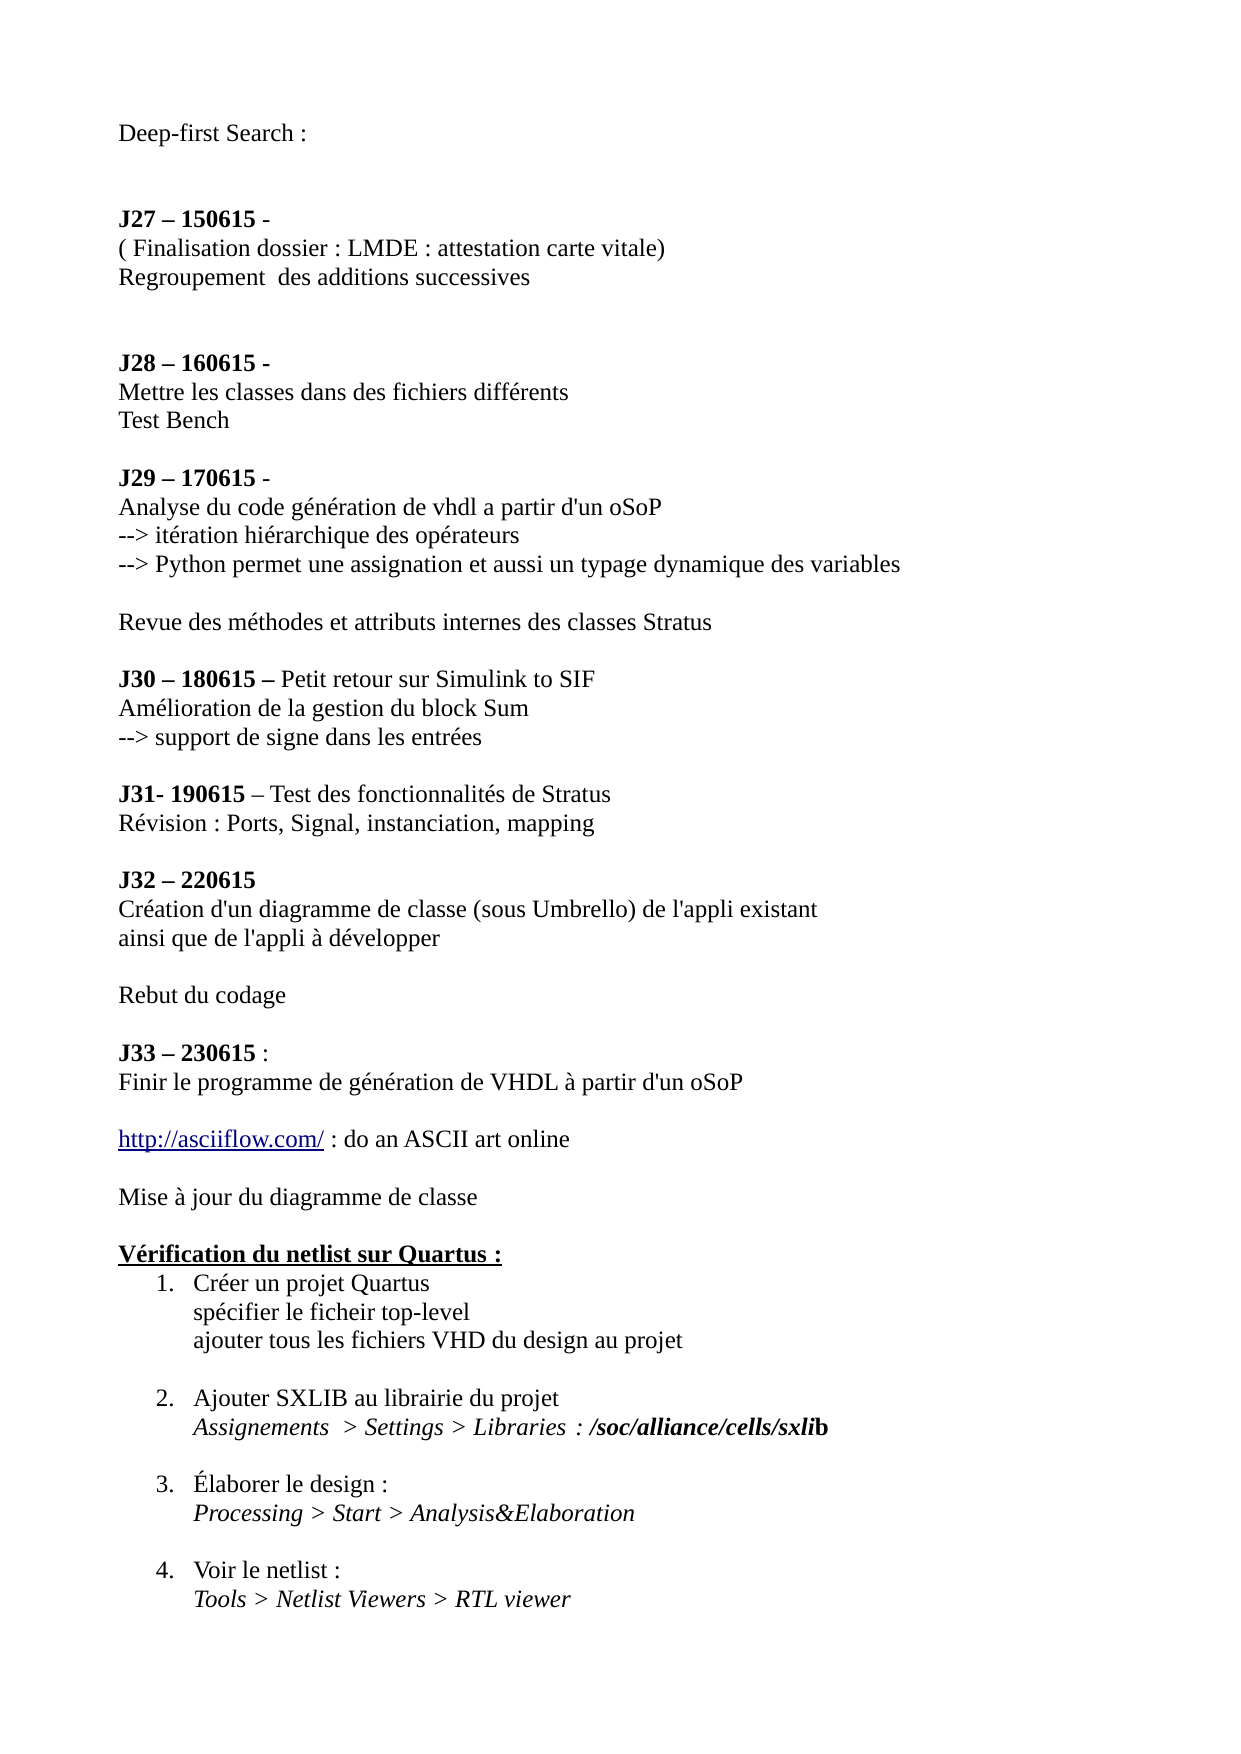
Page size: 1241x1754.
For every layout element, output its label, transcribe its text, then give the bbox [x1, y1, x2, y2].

text Mise à jour du diagramme de classe [118, 1182, 1122, 1211]
text Révision : Ports, Signal, instanciation, mapping [118, 808, 1122, 837]
text http://asciiflow.com/ : do an ASCII art online [118, 1124, 1122, 1153]
text ( Finalisation dossier : LMDE : attestation carte vitale) [118, 233, 1122, 262]
text J32 – 220615 [118, 866, 1122, 894]
list Assignements > Settings > Libraries : /soc/alliance/cells/sxlib [156, 1412, 1122, 1441]
text --> itération hiérarchique des opérateurs [118, 521, 1122, 549]
text J30 – 180615 – Petit retour sur Simulink to SIF [118, 664, 1122, 693]
text --> Python permet une assignation et aussi un typage dynamique des variables [118, 549, 1122, 578]
list Élaborer le design : [156, 1469, 1122, 1498]
text Mettre les classes dans des fichiers différents [118, 377, 1122, 406]
text J29 – 170615 - [118, 463, 1122, 492]
text ainsi que de l'appli à développer [118, 923, 1122, 952]
text --> support de signe dans les entrées [118, 722, 1122, 751]
text Amélioration de la gestion du block Sum [118, 693, 1122, 722]
text J28 – 160615 - [118, 348, 1122, 377]
text Revue des méthodes et attributs internes des classes Stratus [118, 607, 1122, 636]
list Processing > Start > Analysis&Elaboration [156, 1498, 1122, 1527]
text Vérification du netlist sur Quartus : [118, 1239, 1122, 1268]
text Analyse du code génération de vhdl a partir d'un oSoP [118, 492, 1122, 521]
list Créer un projet Quartus [156, 1268, 1122, 1297]
text Deep-first Search : [118, 118, 1122, 147]
text J31- 190615 – Test des fonctionnalités de Stratus [118, 779, 1122, 808]
text J33 – 230615 : [118, 1038, 1122, 1067]
text Test Bench [118, 406, 1122, 434]
text J27 – 150615 - [118, 204, 1122, 233]
list Ajouter SXLIB au librairie du projet [156, 1383, 1122, 1412]
text Rebut du codage [118, 981, 1122, 1009]
text Création d'un diagramme de classe (sous Umbrello) de l'appli existant [118, 894, 1122, 923]
list spécifier le ficheir top-level [156, 1297, 1122, 1326]
text Finir le programme de génération de VHDL à partir d'un oSoP [118, 1067, 1122, 1096]
list ajouter tous les fichiers VHD du design au projet [156, 1326, 1122, 1354]
list Voir le netlist : [156, 1556, 1122, 1584]
text Regroupement des additions successives [118, 262, 1122, 291]
list Tools > Netlist Viewers > RTL viewer [156, 1584, 1122, 1613]
